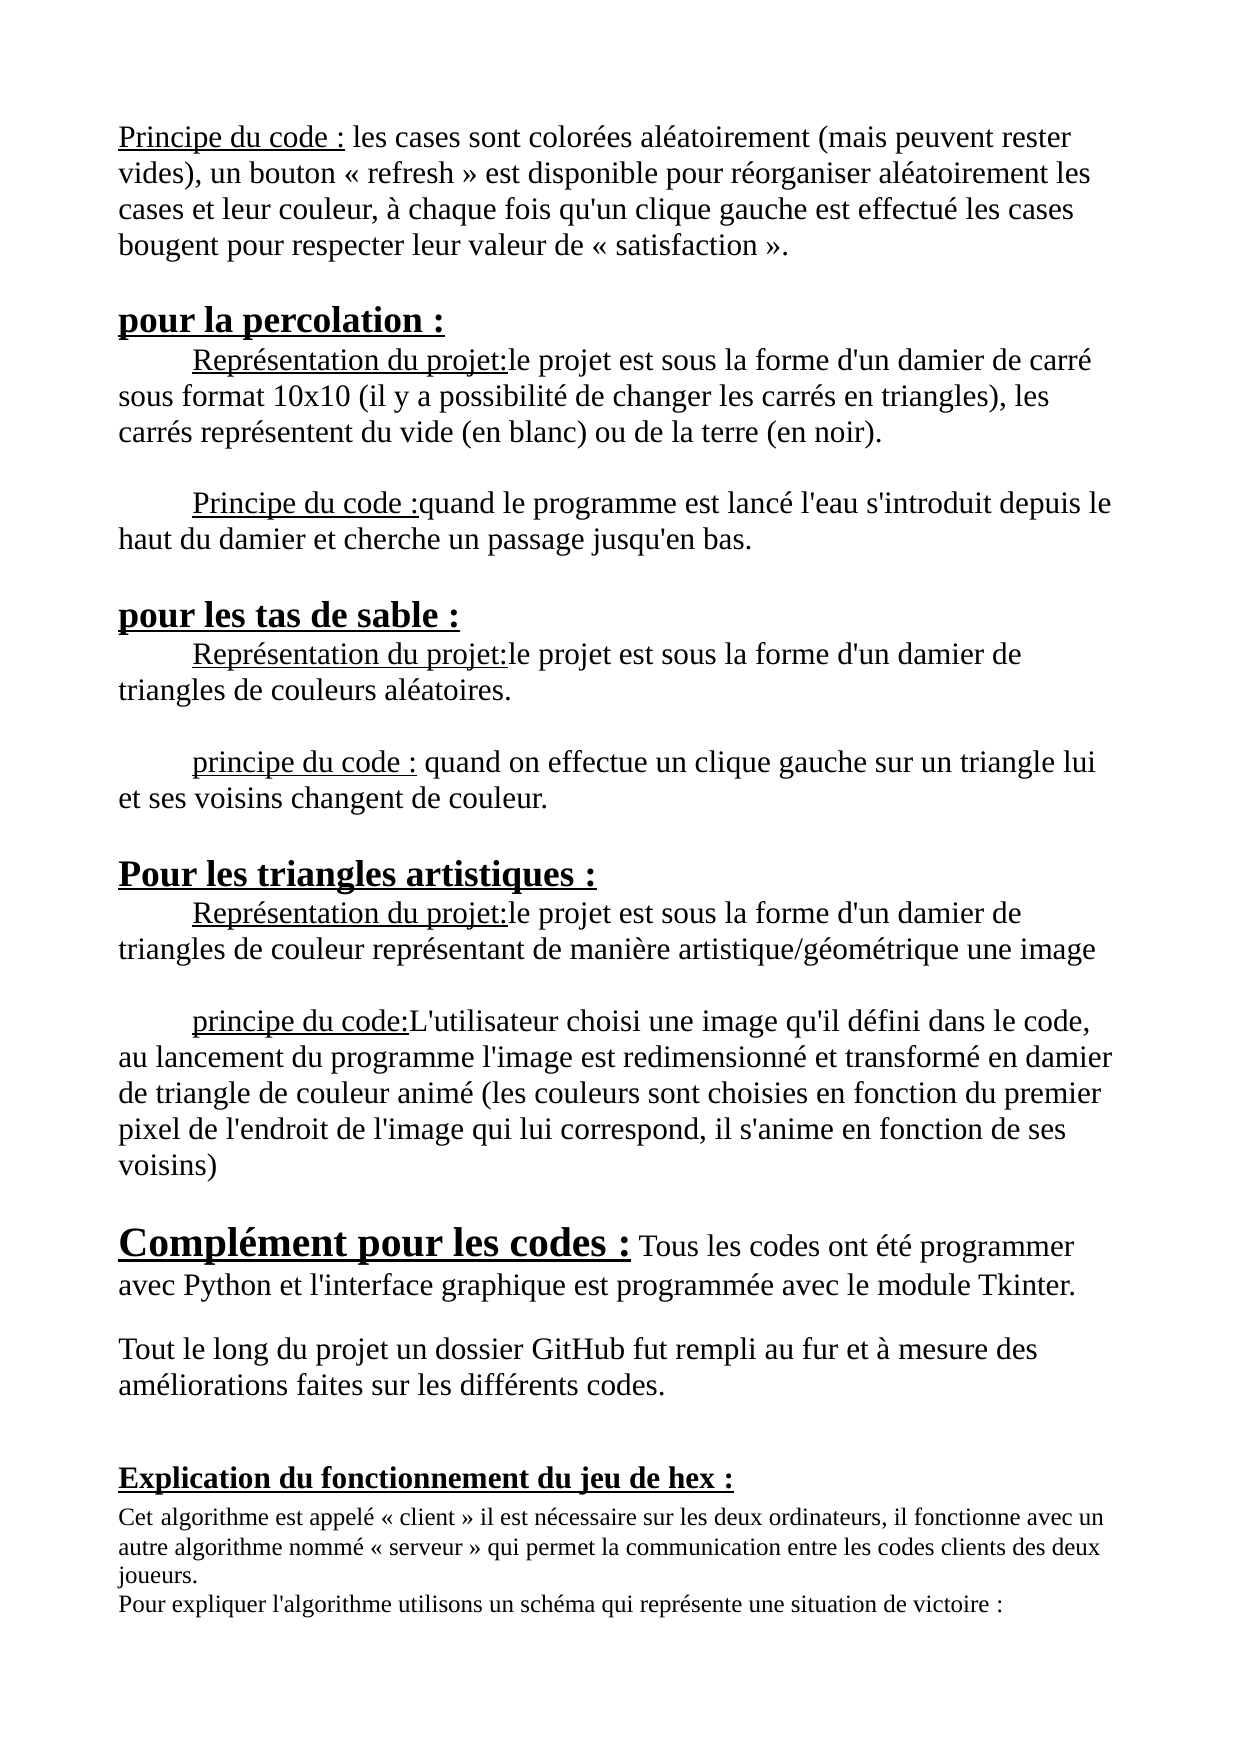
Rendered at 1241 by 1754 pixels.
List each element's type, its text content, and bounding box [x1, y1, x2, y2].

text Pour expliquer l'algorithme utilisons un schéma qui représente une situation de victoire : [118, 1589, 1122, 1618]
text Représentation du projet:le projet est sous la forme d'un damier de triangles de couleur représentant de manière artistique/géométrique une image [118, 894, 1122, 966]
text Complément pour les codes : Tous les codes ont été programmer avec Python et l'interface graphique est programmée avec le module Tkinter. [118, 1218, 1122, 1302]
text Explication du fonctionnement du jeu de hex : [118, 1460, 1122, 1496]
text Cet algorithme est appelé « client » il est nécessaire sur les deux ordinateurs, il fonctionne avec un autre algorithme nommé « serveur » qui permet la communication entre les codes clients des deux joueurs. [118, 1496, 1122, 1589]
text Représentation du projet:le projet est sous la forme d'un damier de carré sous format 10x10 (il y a possibilité de changer les carrés en triangles), les carrés représentent du vide (en blanc) ou de la terre (en noir). [118, 341, 1122, 449]
text Tout le long du projet un dossier GitHub fut rempli au fur et à mesure des améliorations faites sur les différents codes. [118, 1330, 1122, 1402]
text principe du code:L'utilisateur choisi une image qu'il défini dans le code, au lancement du programme l'image est redimensionné et transformé en damier de triangle de couleur animé (les couleurs sont choisies en fonction du premier pixel de l'endroit de l'image qui lui correspond, il s'anime en fonction de ses voisins) [118, 1002, 1122, 1182]
text pour les tas de sable : [118, 592, 1122, 636]
text Principe du code :quand le programme est lancé l'eau s'introduit depuis le haut du damier et cherche un passage jusqu'en bas. [118, 485, 1122, 557]
text Principe du code : les cases sont colorées aléatoirement (mais peuvent rester vides), un bouton « refresh » est disponible pour réorganiser aléatoirement les cases et leur couleur, à chaque fois qu'un clique gauche est effectué les cases bougent pour respecter leur valeur de « satisfaction ». [118, 118, 1122, 262]
text Pour les triangles artistiques : [118, 851, 1122, 894]
text Représentation du projet:le projet est sous la forme d'un damier de triangles de couleurs aléatoires. [118, 636, 1122, 707]
text principe du code : quand on effectue un clique gauche sur un triangle lui et ses voisins changent de couleur. [118, 743, 1122, 815]
text pour la percolation : [118, 298, 1122, 341]
